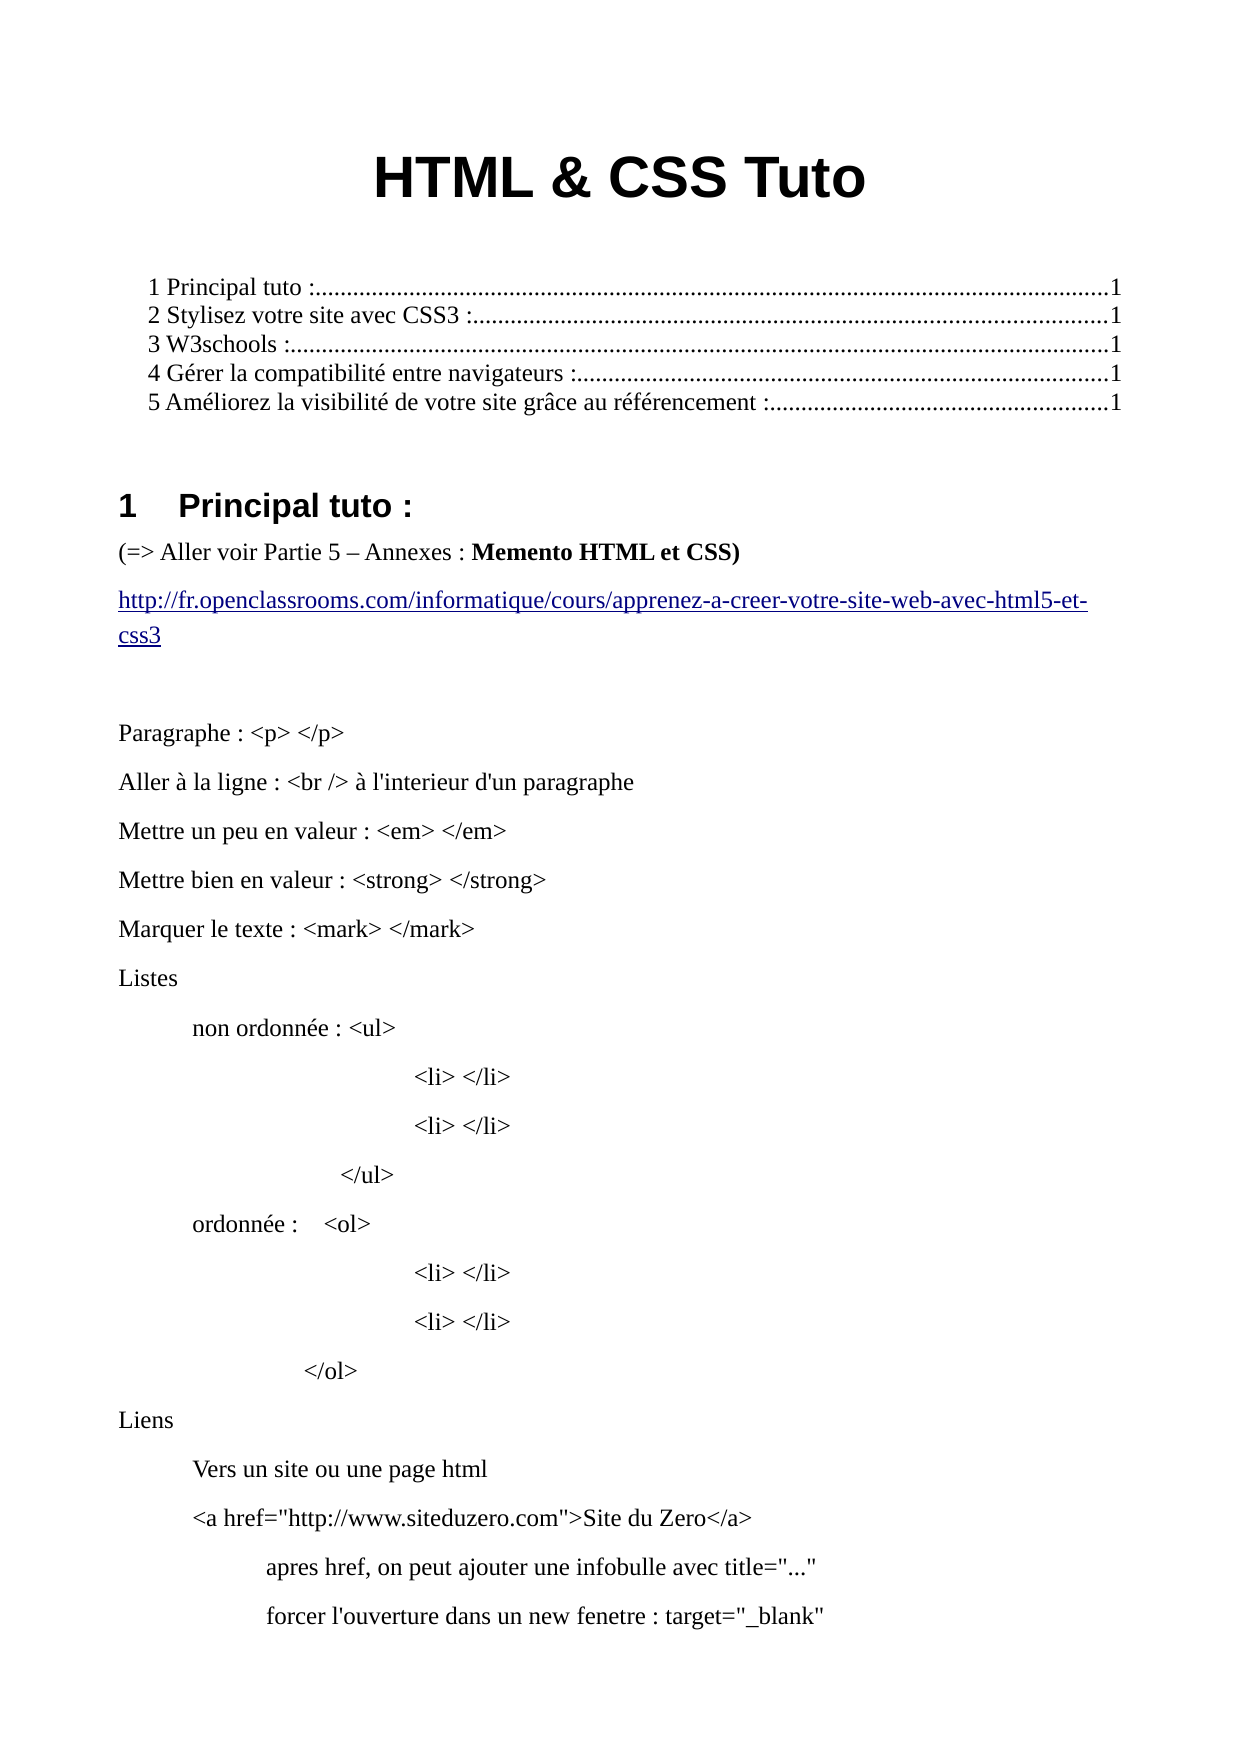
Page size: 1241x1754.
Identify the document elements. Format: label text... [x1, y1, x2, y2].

text </ol> [118, 1356, 1122, 1385]
text Mettre bien en valeur : <strong> </strong> [118, 865, 1122, 894]
text 4 Gérer la compatibilité entre navigateurs : 1 [148, 358, 1122, 387]
text Listes [118, 963, 1122, 992]
text Paragraphe : <p> </p> [118, 718, 1122, 747]
text 2 Stylisez votre site avec CSS3 : 1 [148, 301, 1122, 329]
text forcer l'ouverture dans un new fenetre : target="_blank" [118, 1601, 1122, 1630]
text <li> </li> [118, 1307, 1122, 1336]
text Aller à la ligne : <br /> à l'interieur d'un paragraphe [118, 767, 1122, 796]
text Mettre un peu en valeur : <em> </em> [118, 816, 1122, 845]
text Marquer le texte : <mark> </mark> [118, 914, 1122, 943]
title HTML & CSS Tuto [118, 143, 1122, 210]
text (=> Aller voir Partie 5 – Annexes : Memento HTML et CSS) [118, 537, 1122, 565]
text 3 W3schools : 1 [148, 329, 1122, 358]
text 1 Principal tuto : 1 [148, 272, 1122, 301]
text <li> </li> [118, 1111, 1122, 1139]
text http://fr.openclassrooms.com/informatique/cours/apprenez-a-creer-votre-site-web-avec-html5-et-css3 [118, 586, 1122, 649]
text Vers un site ou une page html [118, 1454, 1122, 1483]
text non ordonnée : <ul> [118, 1013, 1122, 1041]
text <li> </li> [118, 1258, 1122, 1287]
text Liens [118, 1405, 1122, 1434]
text 5 Améliorez la visibilité de votre site grâce au référencement : 1 [148, 387, 1122, 416]
text apres href, on peut ajouter une infobulle avec title="..." [118, 1552, 1122, 1581]
text <li> </li> [118, 1062, 1122, 1090]
subtitle Principal tuto : [118, 485, 1122, 524]
text <a href="http://www.siteduzero.com">Site du Zero</a> [118, 1503, 1122, 1532]
text ordonnée : <ol> [118, 1209, 1122, 1238]
text </ul> [118, 1160, 1122, 1188]
